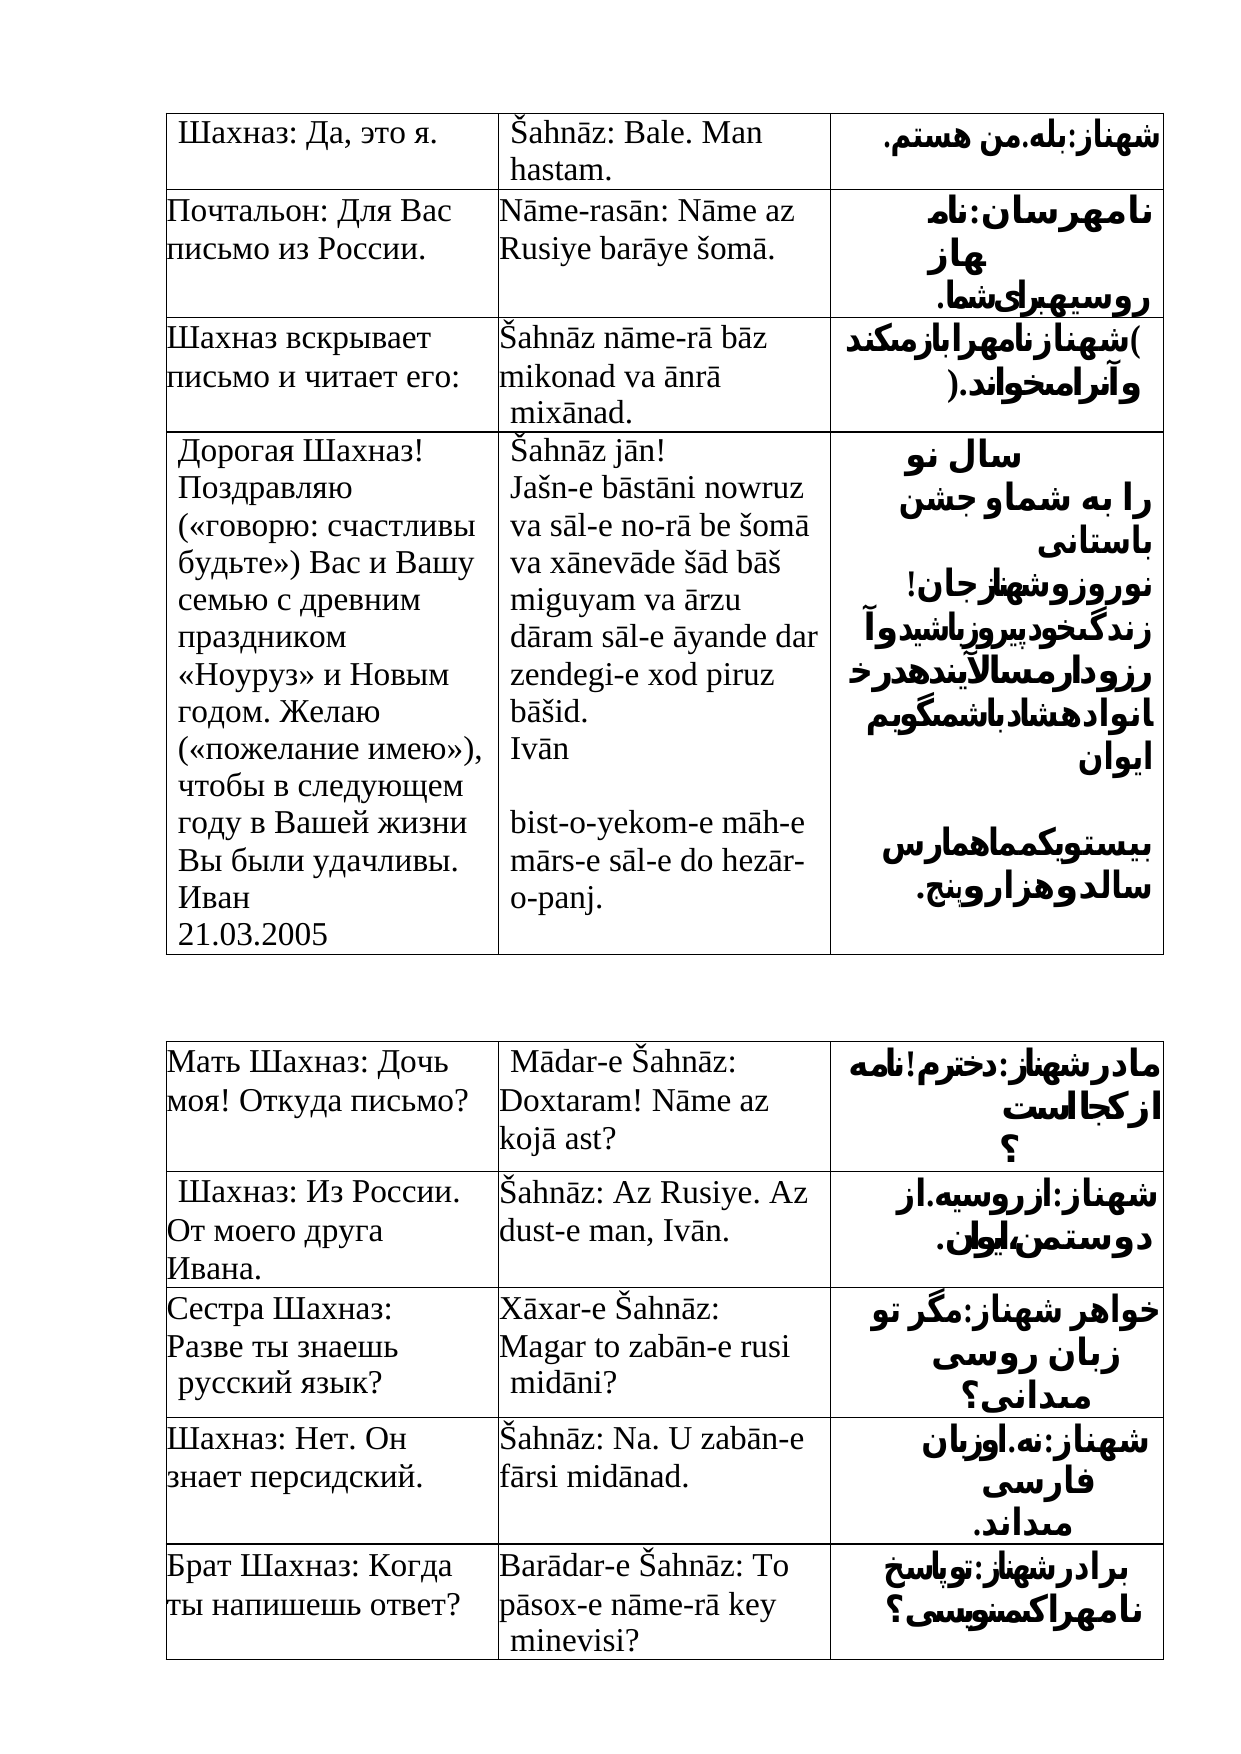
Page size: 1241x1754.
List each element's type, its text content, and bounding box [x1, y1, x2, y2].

table_cell Сестра Шахназ: Разве ты знаешь русский язык? [167, 1288, 498, 1417]
table_cell Xāxar-e Šahnāz: Magar to zabān-e rusi midāni? [499, 1288, 830, 1417]
table_cell Дорогая Шахназ! [167, 433, 498, 470]
table_cell سال نو را به شماو جشن باستانى نوروزوشھنازجان! زندگىخودپيروزباشيدوآرزودارمسالآيندهدرخانوادهشادباشمىگويم ايوان بيستويكمماهمارس سالدوھزاروپنج. [831, 433, 1163, 954]
table_cell Шахназ вскрывает письмо и читает его: [167, 318, 498, 431]
table_cell نامهرسان:نامهاز روسيهبراى شما. [831, 190, 1163, 317]
table_cell 21.03.2005 [167, 916, 498, 954]
table_cell чтобы в следующем [167, 768, 498, 805]
table_cell Šahnāz: Na. U zabān-e fārsi midānad. [499, 1418, 830, 1543]
table_cell («пожелание имею»), [167, 730, 498, 767]
table_cell Šahnāz: Bale. Man hastam. [499, 114, 830, 189]
table_cell году в Вашей жизни [167, 805, 498, 842]
table_cell bāšid. [499, 693, 830, 730]
table_cell dāram sāl-e āyande dar [499, 619, 830, 656]
table_cell zendegi-e xod piruz [499, 656, 830, 693]
table_cell Ivān [499, 730, 830, 767]
table_cell bist-o-yekom-e māh-e [499, 805, 830, 842]
table_header Barādar-e Šahnāz: To pāsox-e nāme-rā key minevisi? [499, 1545, 830, 1659]
table_header Mādar-e Šahnāz: Doxtaram! Nāme az kojā ast? [499, 1042, 830, 1171]
table_cell va xānevāde šād bāš [499, 544, 830, 581]
table_cell Šahnāz: Az Rusiye. Az dust-e man, Ivān. [499, 1172, 830, 1287]
table_cell («говорю: счастливы [167, 507, 498, 544]
table_cell va sāl-e no-rā be šomā [499, 507, 830, 544]
table_cell خواھر شھناز:مگر تو زبان روسى مىدانى؟ [831, 1288, 1163, 1417]
table_cell Почтальон: Для Вас письмо из России. [167, 190, 498, 317]
table_cell miguyam va ārzu [499, 581, 830, 619]
table_cell семью с древним [167, 581, 498, 619]
table_cell [499, 768, 830, 805]
table_cell [499, 916, 830, 954]
table_cell Иван [167, 879, 498, 916]
table_cell Šahnāz nāme-rā bāz mikonad va ānrā mixānad. [499, 318, 830, 431]
table_cell Шахназ: Из России. От моего друга Ивана. [167, 1172, 498, 1287]
table_cell Nāme-rasān: Nāme az Rusiye barāye šomā. [499, 190, 830, 317]
table_cell Шахназ: Нет. Он знает персидский. [167, 1418, 498, 1543]
table_cell будьте») Вас и Вашу [167, 544, 498, 581]
table_cell شھناز:بله.من ھستم. [831, 114, 1163, 189]
table_cell o-panj. [499, 879, 830, 916]
table_cell )شھنازنامهرابازمىكند وآنرامىخواند.( [831, 318, 1163, 431]
table_cell «Ноуруз» и Новым [167, 656, 498, 693]
table_cell mārs-e sāl-e do hezār- [499, 842, 830, 879]
table_cell Šahnāz jān! [499, 433, 830, 470]
table_cell праздником [167, 619, 498, 656]
table_cell Шахназ: Да, это я. [167, 114, 498, 189]
table_cell Поздравляю [167, 470, 498, 507]
table_header برادرشھناز:توپاسخ نامهراكىمىنويسى؟ [831, 1545, 1163, 1659]
table_header مادرشھناز:دخترم!نامه ازكجااست؟ [831, 1042, 1163, 1171]
table_cell годом. Желаю [167, 693, 498, 730]
table_cell شھناز:ازروسيه.از دوستمن، ايوان. [831, 1172, 1163, 1287]
table_cell Вы были удачливы. [167, 842, 498, 879]
table_cell شھناز:نه.اوزبان فارسى مىداند. [831, 1418, 1163, 1543]
table_cell Jašn-e bāstāni nowruz [499, 470, 830, 507]
table_header Мать Шахназ: Дочь моя! Откуда письмо? [167, 1042, 498, 1171]
table_header Брат Шахназ: Когда ты напишешь ответ? [167, 1545, 498, 1659]
